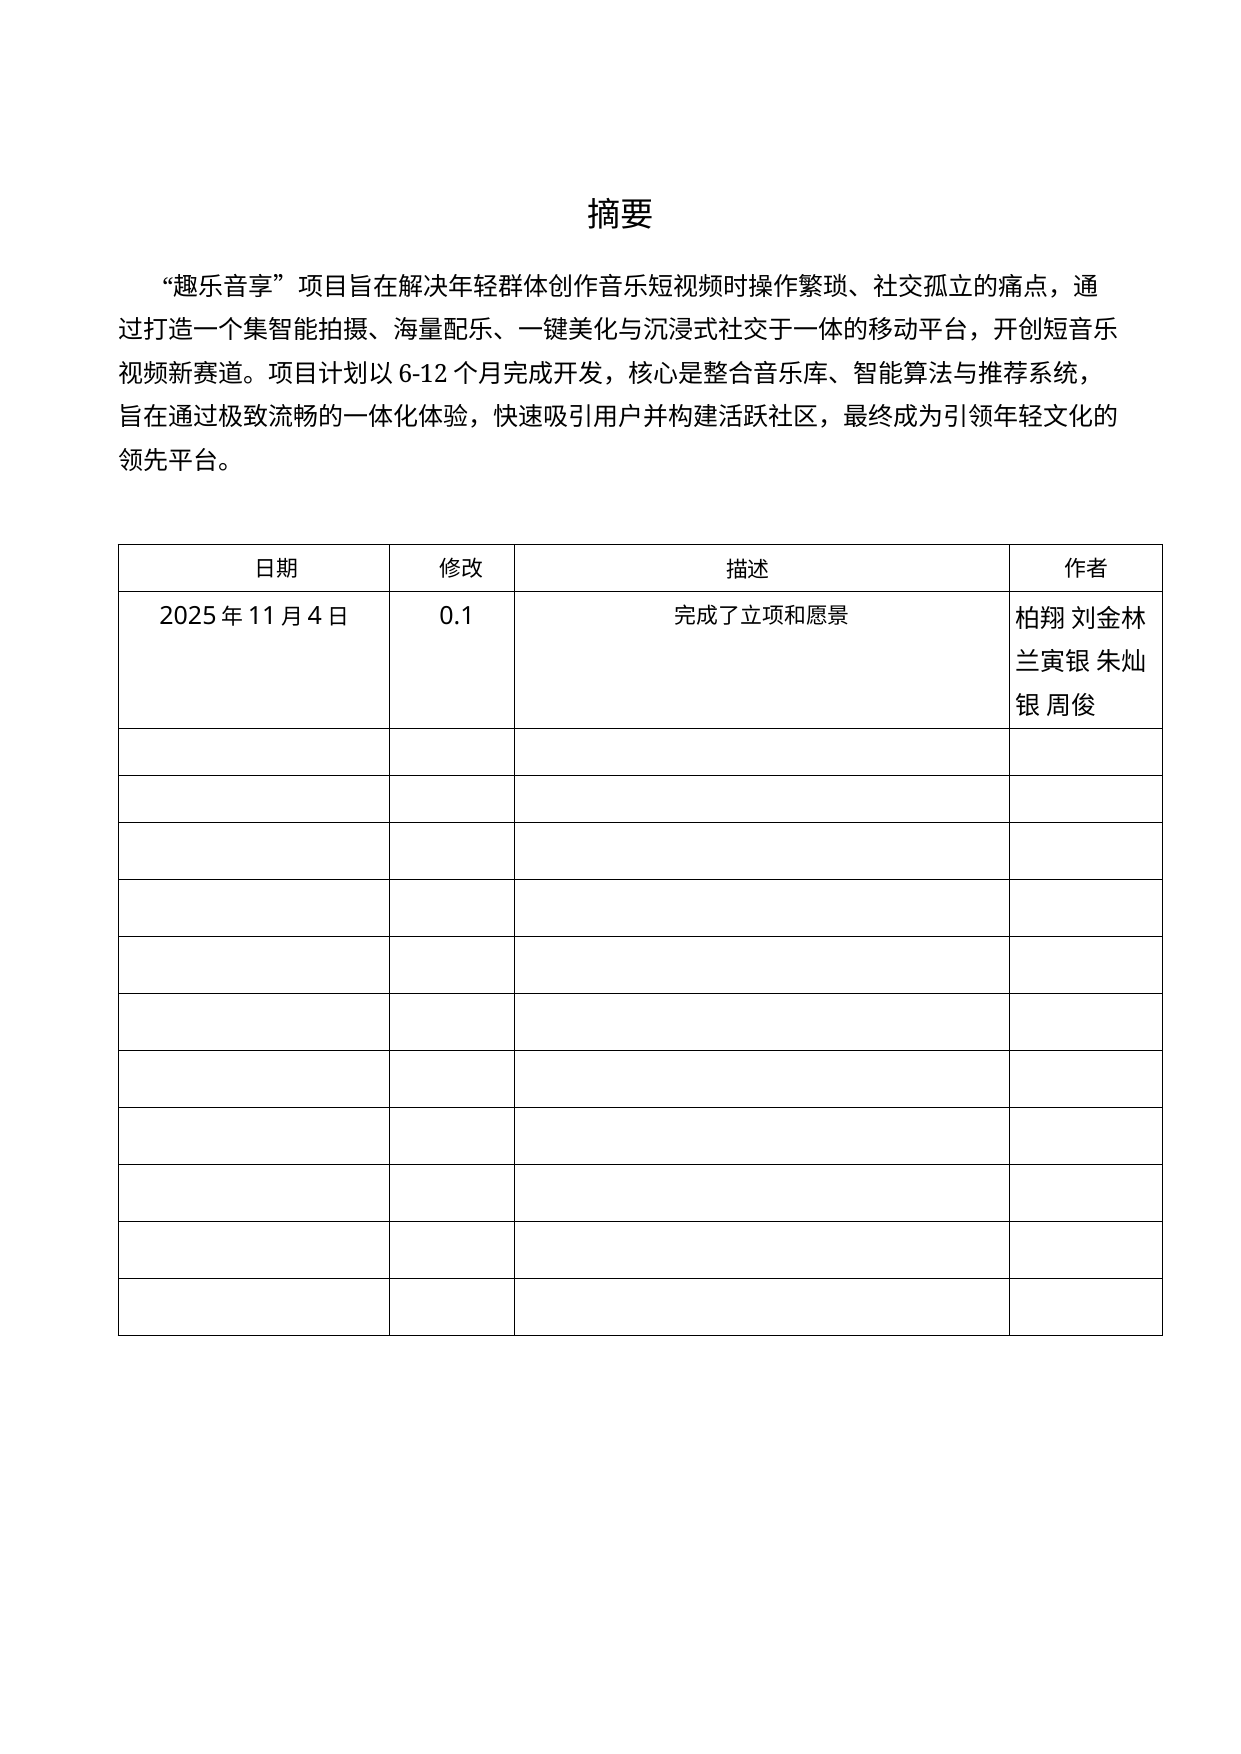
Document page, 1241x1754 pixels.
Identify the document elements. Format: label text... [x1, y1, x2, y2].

table_header 作者 [1010, 545, 1162, 591]
table_cell [119, 1108, 389, 1164]
table_cell 完成了立项和愿景 [515, 592, 1009, 728]
table_cell 柏翔 刘金林 兰寅银 朱灿银 周俊 [1010, 592, 1162, 728]
table_cell [119, 823, 389, 879]
subtitle 摘要 [118, 188, 1122, 236]
table_cell [390, 937, 514, 993]
table_cell [515, 1165, 1009, 1221]
table_cell [119, 729, 389, 775]
table_cell [119, 1165, 389, 1221]
table_cell [515, 1051, 1009, 1107]
table_header 日期 [119, 545, 389, 591]
table_cell [515, 937, 1009, 993]
table_cell [515, 1108, 1009, 1164]
table_cell 2025年11月4日 [119, 592, 389, 728]
table_cell [1010, 776, 1162, 822]
table_header 修改 [390, 545, 514, 591]
table_cell [1010, 1108, 1162, 1164]
table_cell [515, 823, 1009, 879]
table_cell [515, 1279, 1009, 1334]
text “趣乐音享”项目旨在解决年轻群体创作音乐短视频时操作繁琐、社交孤立的痛点，通过打造一个集智能拍摄、海量配乐、一键美化与沉浸式社交于一体的移动平台，开创短音乐视频新赛道。项目计划以6-12个月完成开发，核心是整合音乐库、智能算法与推荐系统，旨在通过极致流畅的一体化体验，快速吸引用户并构建活跃社区，最终成为引领年轻文化的领先平台。 [118, 266, 1122, 476]
table_cell [390, 994, 514, 1050]
table_cell [390, 1051, 514, 1107]
table_cell [390, 729, 514, 775]
table_cell [1010, 994, 1162, 1050]
table_cell [1010, 1051, 1162, 1107]
table_cell [119, 994, 389, 1050]
table_header 描述 [515, 545, 1009, 591]
table_cell [119, 1222, 389, 1278]
table_cell [1010, 729, 1162, 775]
table_cell [119, 1051, 389, 1107]
table_cell 0.1 [390, 592, 514, 728]
table_cell [1010, 1222, 1162, 1278]
table_cell [1010, 823, 1162, 879]
table_cell [390, 1222, 514, 1278]
table_cell [390, 1279, 514, 1334]
table_cell [515, 880, 1009, 936]
table_cell [515, 1222, 1009, 1278]
table_cell [390, 1108, 514, 1164]
table_cell [515, 994, 1009, 1050]
table_cell [515, 776, 1009, 822]
table_cell [1010, 880, 1162, 936]
table_cell [119, 937, 389, 993]
table_cell [390, 776, 514, 822]
table_cell [390, 880, 514, 936]
table_cell [1010, 1279, 1162, 1334]
table_cell [1010, 937, 1162, 993]
table_cell [515, 729, 1009, 775]
table_cell [390, 1165, 514, 1221]
table_cell [119, 1279, 389, 1334]
table_cell [119, 880, 389, 936]
table_cell [1010, 1165, 1162, 1221]
table_cell [390, 823, 514, 879]
table_cell [119, 776, 389, 822]
